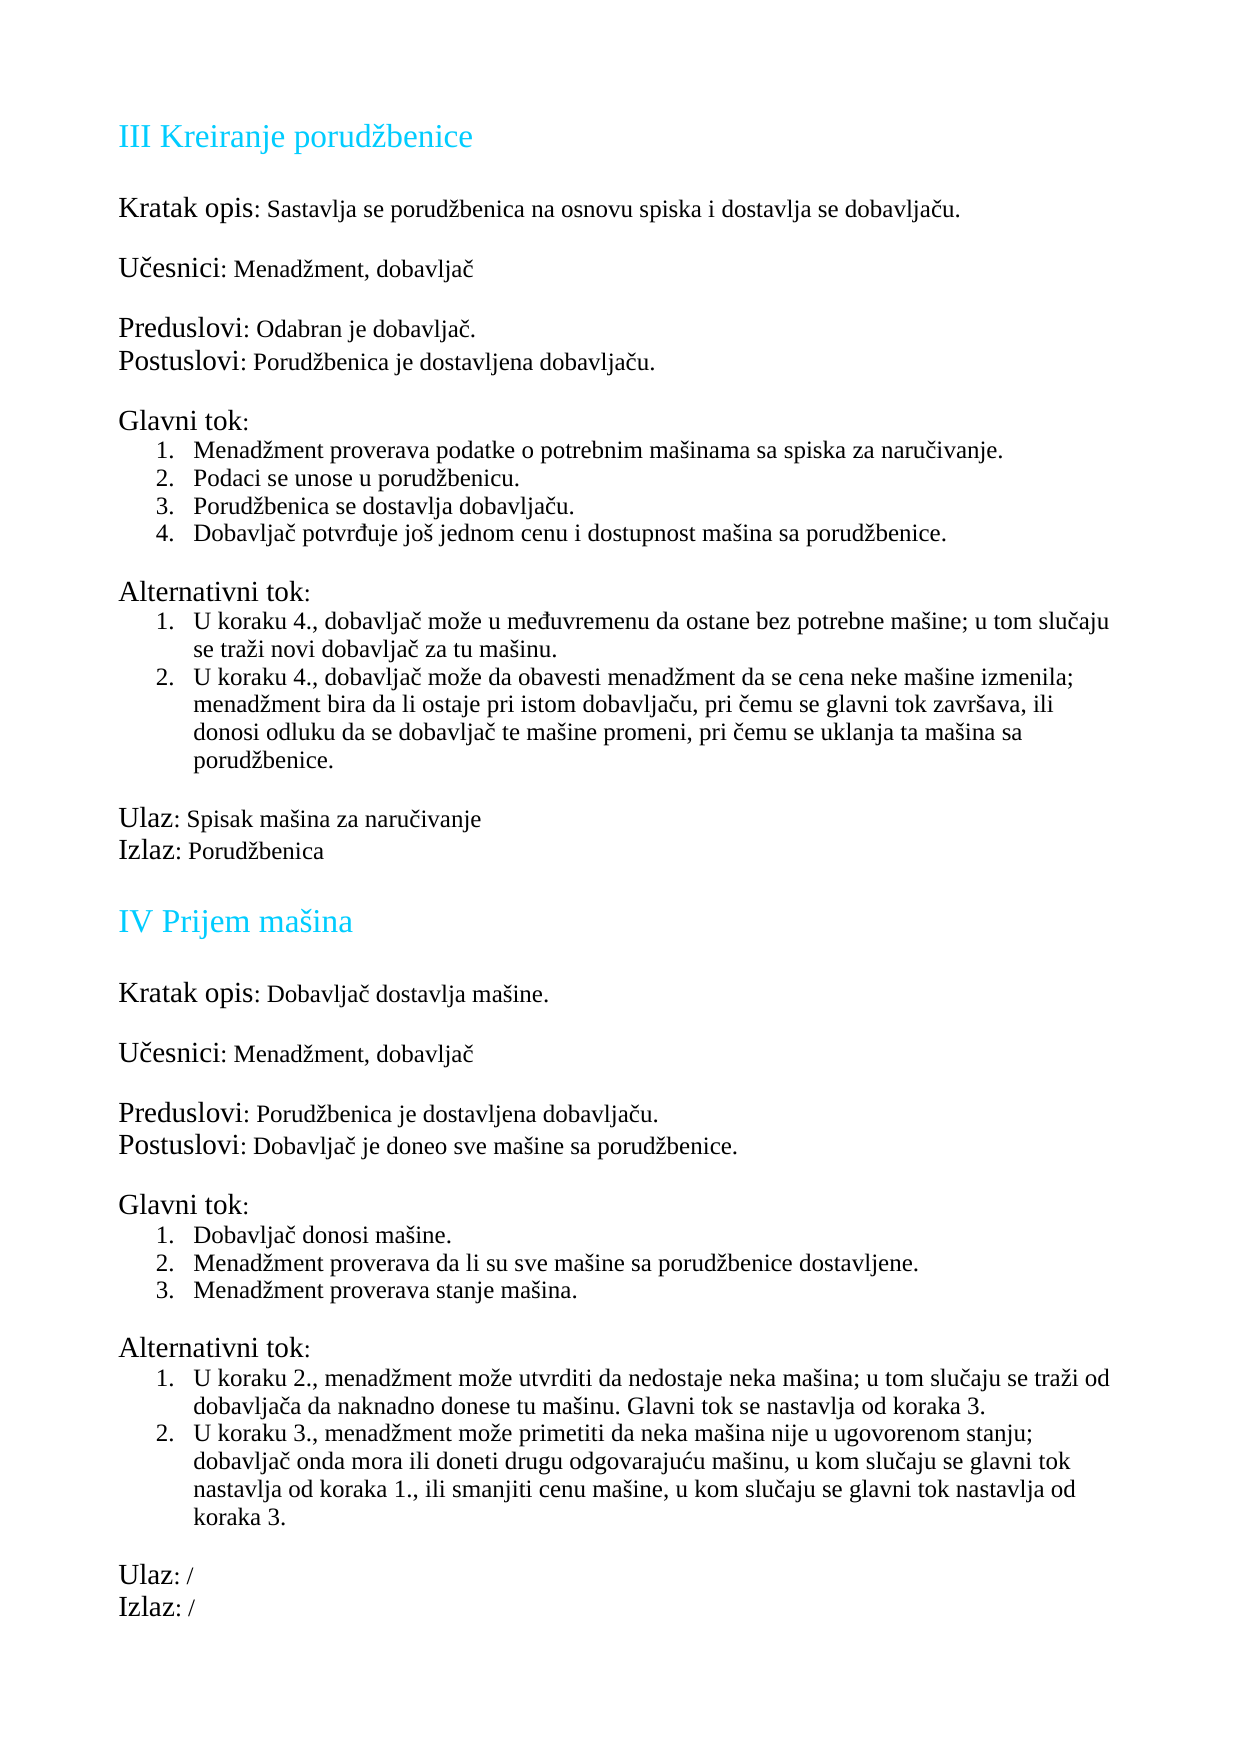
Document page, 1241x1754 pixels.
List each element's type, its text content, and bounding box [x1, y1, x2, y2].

list Podaci se unose u porudžbenicu. [156, 464, 1122, 492]
list Menadžment proverava podatke o potrebnim mašinama sa spiska za naručivanje. [156, 436, 1122, 464]
list Menadžment proverava da li su sve mašine sa porudžbenice dostavljene. [156, 1249, 1122, 1276]
list Dobavljač donosi mašine. [156, 1221, 1122, 1249]
text Preduslovi: Porudžbenica je dostavljena dobavljaču. [118, 1096, 1122, 1129]
text Postuslovi: Porudžbenica je dostavljena dobavljaču. [118, 344, 1122, 376]
list U koraku 4., dobavljač može da obavesti menadžment da se cena neke mašine izmenila; menadžment bira da li ostaje pri istom dobavljaču, pri čemu se glavni tok završava, ili donosi odluku da se dobavljač te mašine promeni, pri čemu se uklanja ta mašina sa porudžbenice. [156, 663, 1122, 773]
list Porudžbenica se dostavlja dobavljaču. [156, 492, 1122, 519]
text Glavni tok: [118, 404, 1122, 436]
list U koraku 2., menadžment može utvrditi da nedostaje neka mašina; u tom slučaju se traži od dobavljača da naknadno donese tu mašinu. Glavni tok se nastavlja od koraka 3. [156, 1364, 1122, 1419]
text IV Prijem mašina [118, 903, 1122, 939]
list Menadžment proverava stanje mašina. [156, 1276, 1122, 1304]
text Postuslovi: Dobavljač je doneo sve mašine sa porudžbenice. [118, 1129, 1122, 1161]
text Ulaz: Spisak mašina za naručivanje [118, 801, 1122, 833]
text Učesnici: Menadžment, dobavljač [118, 252, 1122, 284]
text Kratak opis: Sastavlja se porudžbenica na osnovu spiska i dostavlja se dobavljaču. [118, 192, 1122, 224]
text Alternativni tok: [118, 1332, 1122, 1364]
text Preduslovi: Odabran je dobavljač. [118, 312, 1122, 344]
text Glavni tok: [118, 1189, 1122, 1221]
text Učesnici: Menadžment, dobavljač [118, 1036, 1122, 1069]
list U koraku 3., menadžment može primetiti da neka mašina nije u ugovorenom stanju; dobavljač onda mora ili doneti drugu odgovarajuću mašinu, u kom slučaju se glavni tok nastavlja od koraka 1., ili smanjiti cenu mašine, u kom slučaju se glavni tok nastavlja od koraka 3. [156, 1419, 1122, 1530]
text III Kreiranje porudžbenice [118, 118, 1122, 155]
text Alternativni tok: [118, 575, 1122, 607]
text Izlaz: / [118, 1590, 1122, 1623]
text Kratak opis: Dobavljač dostavlja mašine. [118, 976, 1122, 1009]
text Izlaz: Porudžbenica [118, 833, 1122, 866]
list U koraku 4., dobavljač može u međuvremenu da ostane bez potrebne mašine; u tom slučaju se traži novi dobavljač za tu mašinu. [156, 607, 1122, 663]
text Ulaz: / [118, 1558, 1122, 1590]
list Dobavljač potvrđuje još jednom cenu i dostupnost mašina sa porudžbenice. [156, 519, 1122, 547]
